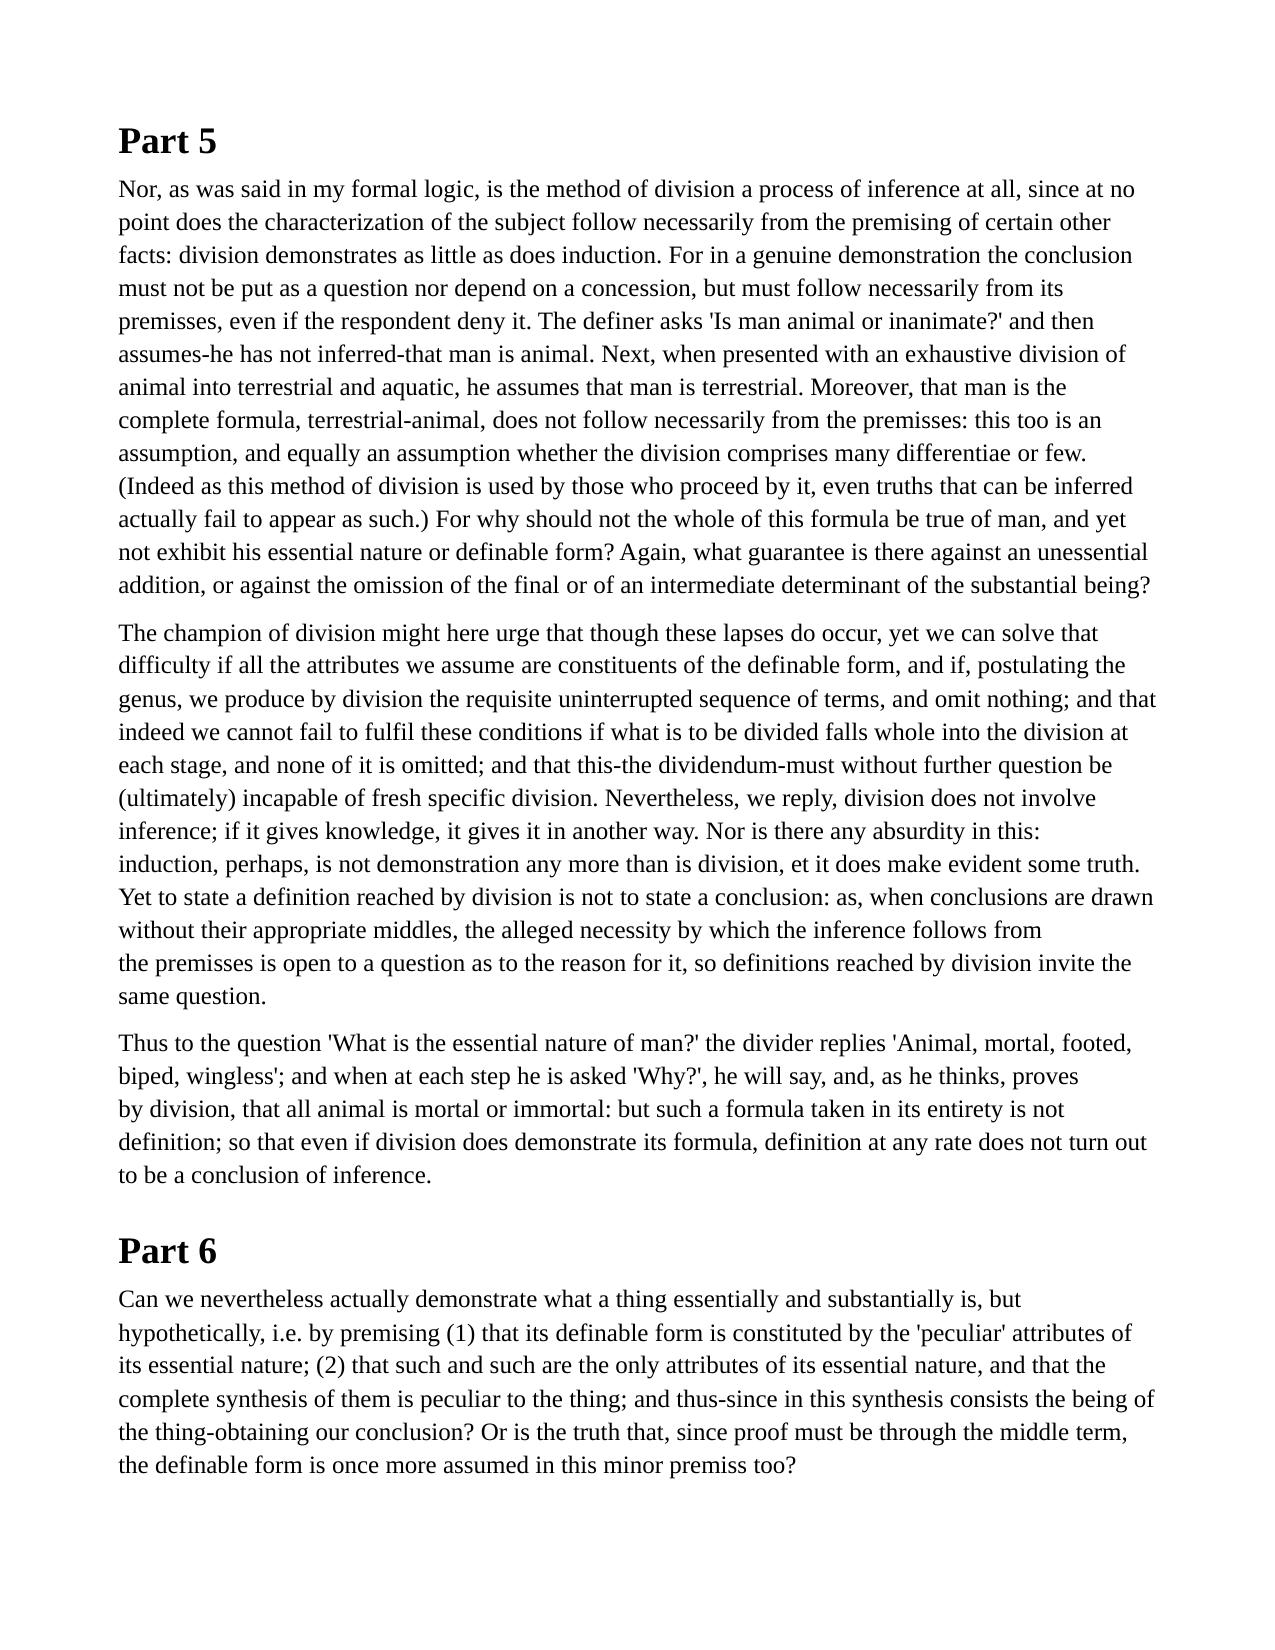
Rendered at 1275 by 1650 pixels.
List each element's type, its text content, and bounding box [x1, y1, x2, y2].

text Nor, as was said in my formal logic, is the method of division a process of inference at all, since at no point does the characterization of the subject follow necessarily from the premising of certain other facts: division demonstrates as little as does induction. For in a genuine demonstration the conclusion must not be put as a question nor depend on a concession, but must follow necessarily from its premisses, even if the respondent deny it. The definer asks 'Is man animal or inanimate?' and then assumes-he has not inferred-that man is animal. Next, when presented with an exhaustive division of animal into terrestrial and aquatic, he assumes that man is terrestrial. Moreover, that man is the complete formula, terrestrial-animal, does not follow necessarily from the premisses: this too is an assumption, and equally an assumption whether the division comprises many differentiae or few. (Indeed as this method of division is used by those who proceed by it, even truths that can be inferred actually fail to appear as such.) For why should not the whole of this formula be true of man, and yet not exhibit his essential nature or definable form? Again, what guarantee is there against an unessential addition, or against the omission of the final or of an intermediate determinant of the substantial being? [118, 174, 1157, 599]
text The champion of division might here urge that though these lapses do occur, yet we can solve that difficulty if all the attributes we assume are constituents of the definable form, and if, postulating the genus, we produce by division the requisite uninterrupted sequence of terms, and omit nothing; and that indeed we cannot fail to fulfil these conditions if what is to be divided falls whole into the division at each stage, and none of it is omitted; and that this-the dividendum-must without further question be (ultimately) incapable of fresh specific division. Nevertheless, we reply, division does not involve inference; if it gives knowledge, it gives it in another way. Nor is there any absurdity in this: induction, perhaps, is not demonstration any more than is division, et it does make evident some truth. Yet to state a definition reached by division is not to state a conclusion: as, when conclusions are drawn without their appropriate middles, the alleged necessity by which the inference follows from the premisses is open to a question as to the reason for it, so definitions reached by division invite the same question. [118, 618, 1157, 1009]
text Can we nevertheless actually demonstrate what a thing essentially and substantially is, but hypothetically, i.e. by premising (1) that its definable form is constituted by the 'peculiar' attributes of its essential nature; (2) that such and such are the only attributes of its essential nature, and that the complete synthesis of them is peculiar to the thing; and thus-since in this synthesis consists the being of the thing-obtaining our conclusion? Or is the truth that, since proof must be through the middle term, the definable form is once more assumed in this minor premiss too? [118, 1284, 1157, 1478]
subtitle Part 6 [118, 1229, 1157, 1272]
text Thus to the question 'What is the essential nature of man?' the divider replies 'Animal, mortal, footed, biped, wingless'; and when at each step he is asked 'Why?', he will say, and, as he thinks, proves by division, that all animal is mortal or immortal: but such a formula taken in its entirety is not definition; so that even if division does demonstrate its formula, definition at any rate does not turn out to be a conclusion of inference. [118, 1028, 1157, 1189]
subtitle Part 5 [118, 118, 1157, 161]
